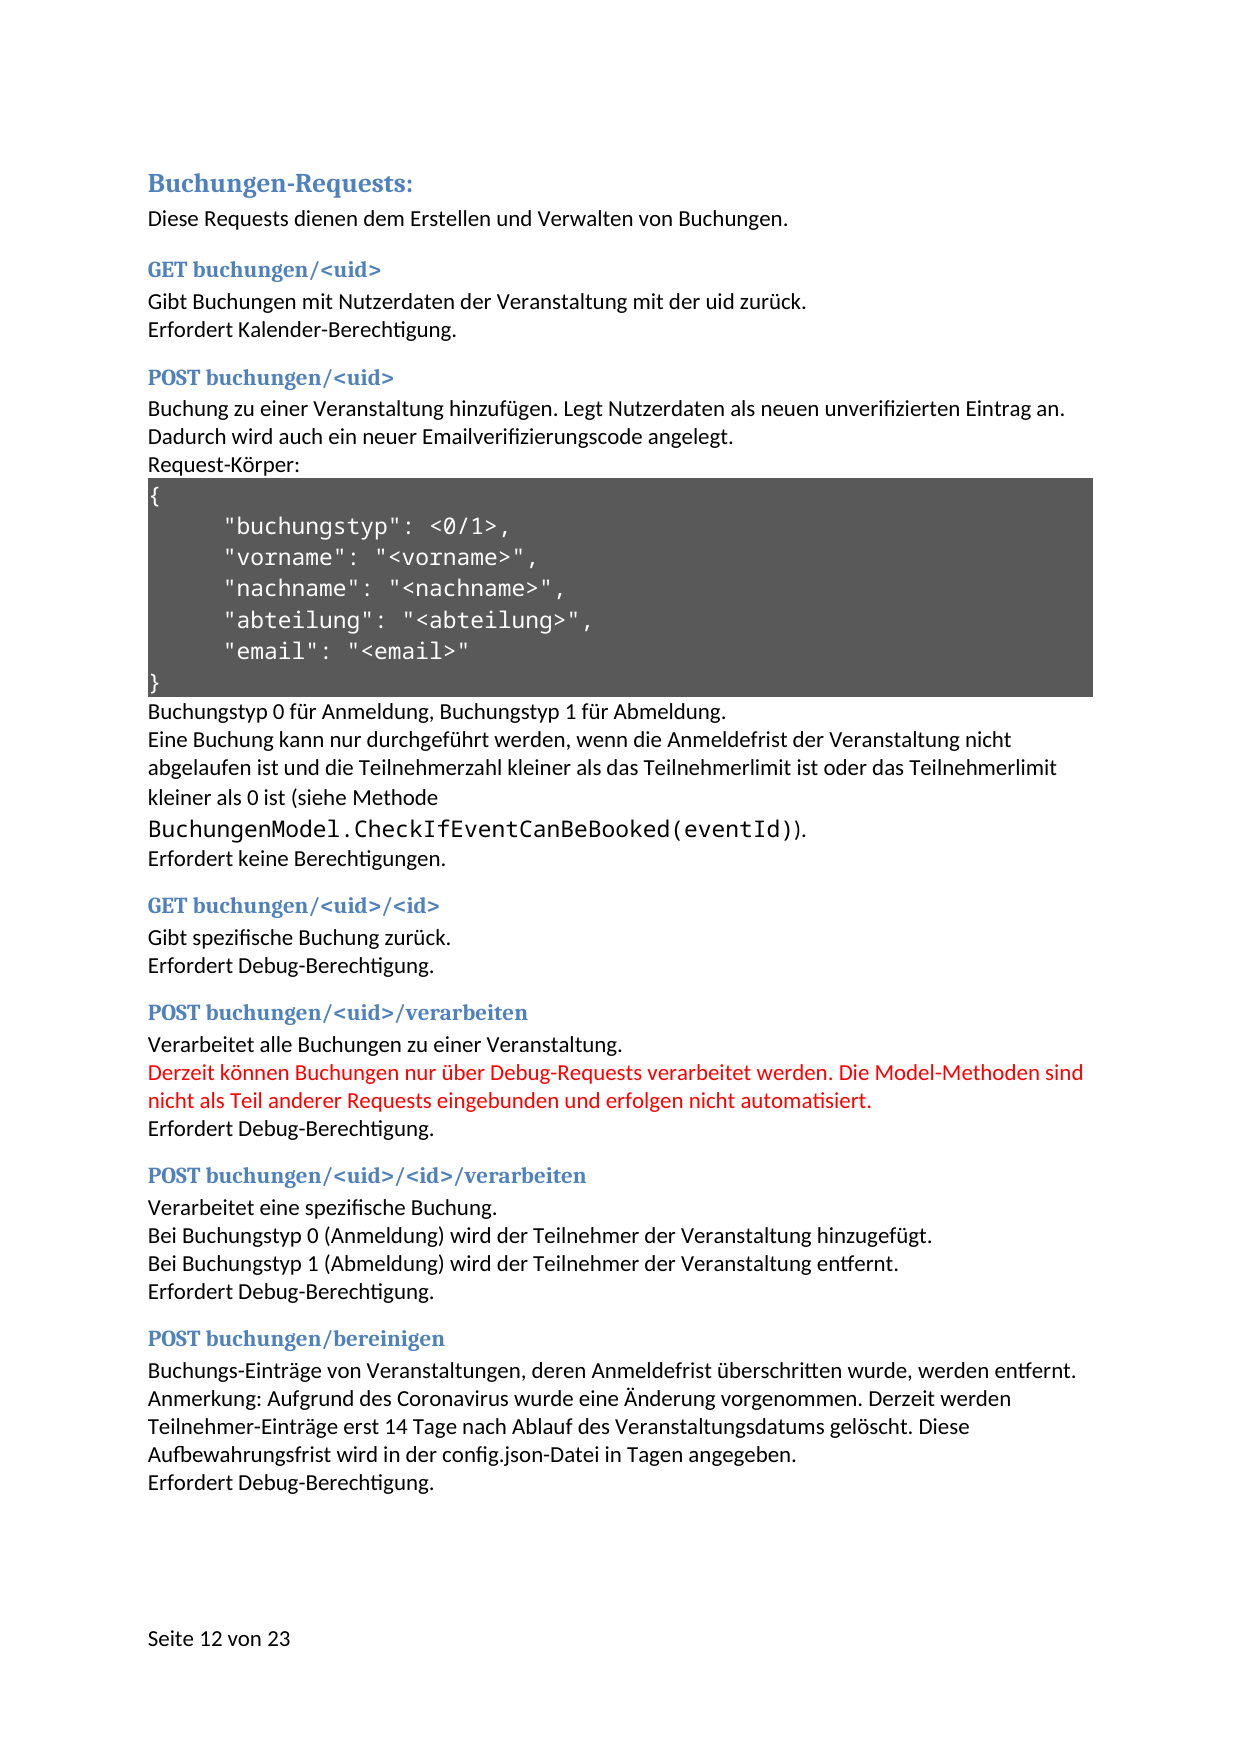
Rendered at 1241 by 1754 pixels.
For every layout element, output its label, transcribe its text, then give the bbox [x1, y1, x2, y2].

text "nachname": "<nachname>", [148, 572, 1093, 603]
text Diese Requests dienen dem Erstellen und Verwalten von Buchungen. [148, 204, 1093, 232]
subtitle Buchungen-Requests: [148, 168, 1093, 199]
text Erfordert Kalender-Berechtigung. [148, 315, 1093, 343]
text Derzeit können Buchungen nur über Debug-Requests verarbeitet werden. Die Model-Methoden sind nicht als Teil anderer Requests eingebunden und erfolgen nicht automatisiert. [148, 1058, 1093, 1114]
text "email": "<email>" [148, 635, 1093, 666]
text Erfordert Debug-Berechtigung. [148, 1114, 1093, 1142]
text Erfordert Debug-Berechtigung. [148, 1277, 1093, 1305]
text Bei Buchungstyp 1 (Abmeldung) wird der Teilnehmer der Veranstaltung entfernt. [148, 1249, 1093, 1277]
text Erfordert Debug-Berechtigung. [148, 951, 1093, 979]
text Erfordert Debug-Berechtigung. [148, 1468, 1093, 1496]
text Anmerkung: Aufgrund des Coronavirus wurde eine Änderung vorgenommen. Derzeit werden Teilnehmer-Einträge erst 14 Tage nach Ablauf des Veranstaltungsdatums gelöscht. Diese Aufbewahrungsfrist wird in der config.json-Datei in Tagen angegeben. [148, 1384, 1093, 1468]
text Buchungstyp 0 für Anmeldung, Buchungstyp 1 für Abmeldung. [148, 697, 1093, 725]
subtitle GET buchungen/<uid>/<id> [148, 893, 1093, 919]
text Verarbeitet alle Buchungen zu einer Veranstaltung. [148, 1030, 1093, 1058]
text { [148, 478, 1093, 510]
text Buchung zu einer Veranstaltung hinzufügen. Legt Nutzerdaten als neuen unverifizierten Eintrag an. Dadurch wird auch ein neuer Emailverifizierungscode angelegt. [148, 394, 1093, 451]
text "abteilung": "<abteilung>", [148, 603, 1093, 635]
subtitle POST buchungen/bereinigen [148, 1326, 1093, 1352]
text "buchungstyp": <0/1>, [148, 510, 1093, 541]
subtitle GET buchungen/<uid> [148, 257, 1093, 283]
text } [148, 666, 1093, 697]
text Buchungs-Einträge von Veranstaltungen, deren Anmeldefrist überschritten wurde, werden entfernt. [148, 1356, 1093, 1384]
text "vorname": "<vorname>", [148, 541, 1093, 572]
text Request-Körper: [148, 451, 1093, 478]
subtitle POST buchungen/<uid> [148, 364, 1093, 391]
subtitle POST buchungen/<uid>/<id>/verarbeiten [148, 1163, 1093, 1189]
text Eine Buchung kann nur durchgeführt werden, wenn die Anmeldefrist der Veranstaltung nicht abgelaufen ist und die Teilnehmerzahl kleiner als das Teilnehmerlimit ist oder das Teilnehmerlimit kleiner als 0 ist (siehe Methode BuchungenModel.CheckIfEventCanBeBooked(eventId)). [148, 725, 1093, 844]
subtitle POST buchungen/<uid>/verarbeiten [148, 1000, 1093, 1026]
text Bei Buchungstyp 0 (Anmeldung) wird der Teilnehmer der Veranstaltung hinzugefügt. [148, 1221, 1093, 1249]
text Verarbeitet eine spezifische Buchung. [148, 1193, 1093, 1221]
text Gibt Buchungen mit Nutzerdaten der Veranstaltung mit der uid zurück. [148, 287, 1093, 315]
text Erfordert keine Berechtigungen. [148, 844, 1093, 872]
text Gibt spezifische Buchung zurück. [148, 923, 1093, 951]
